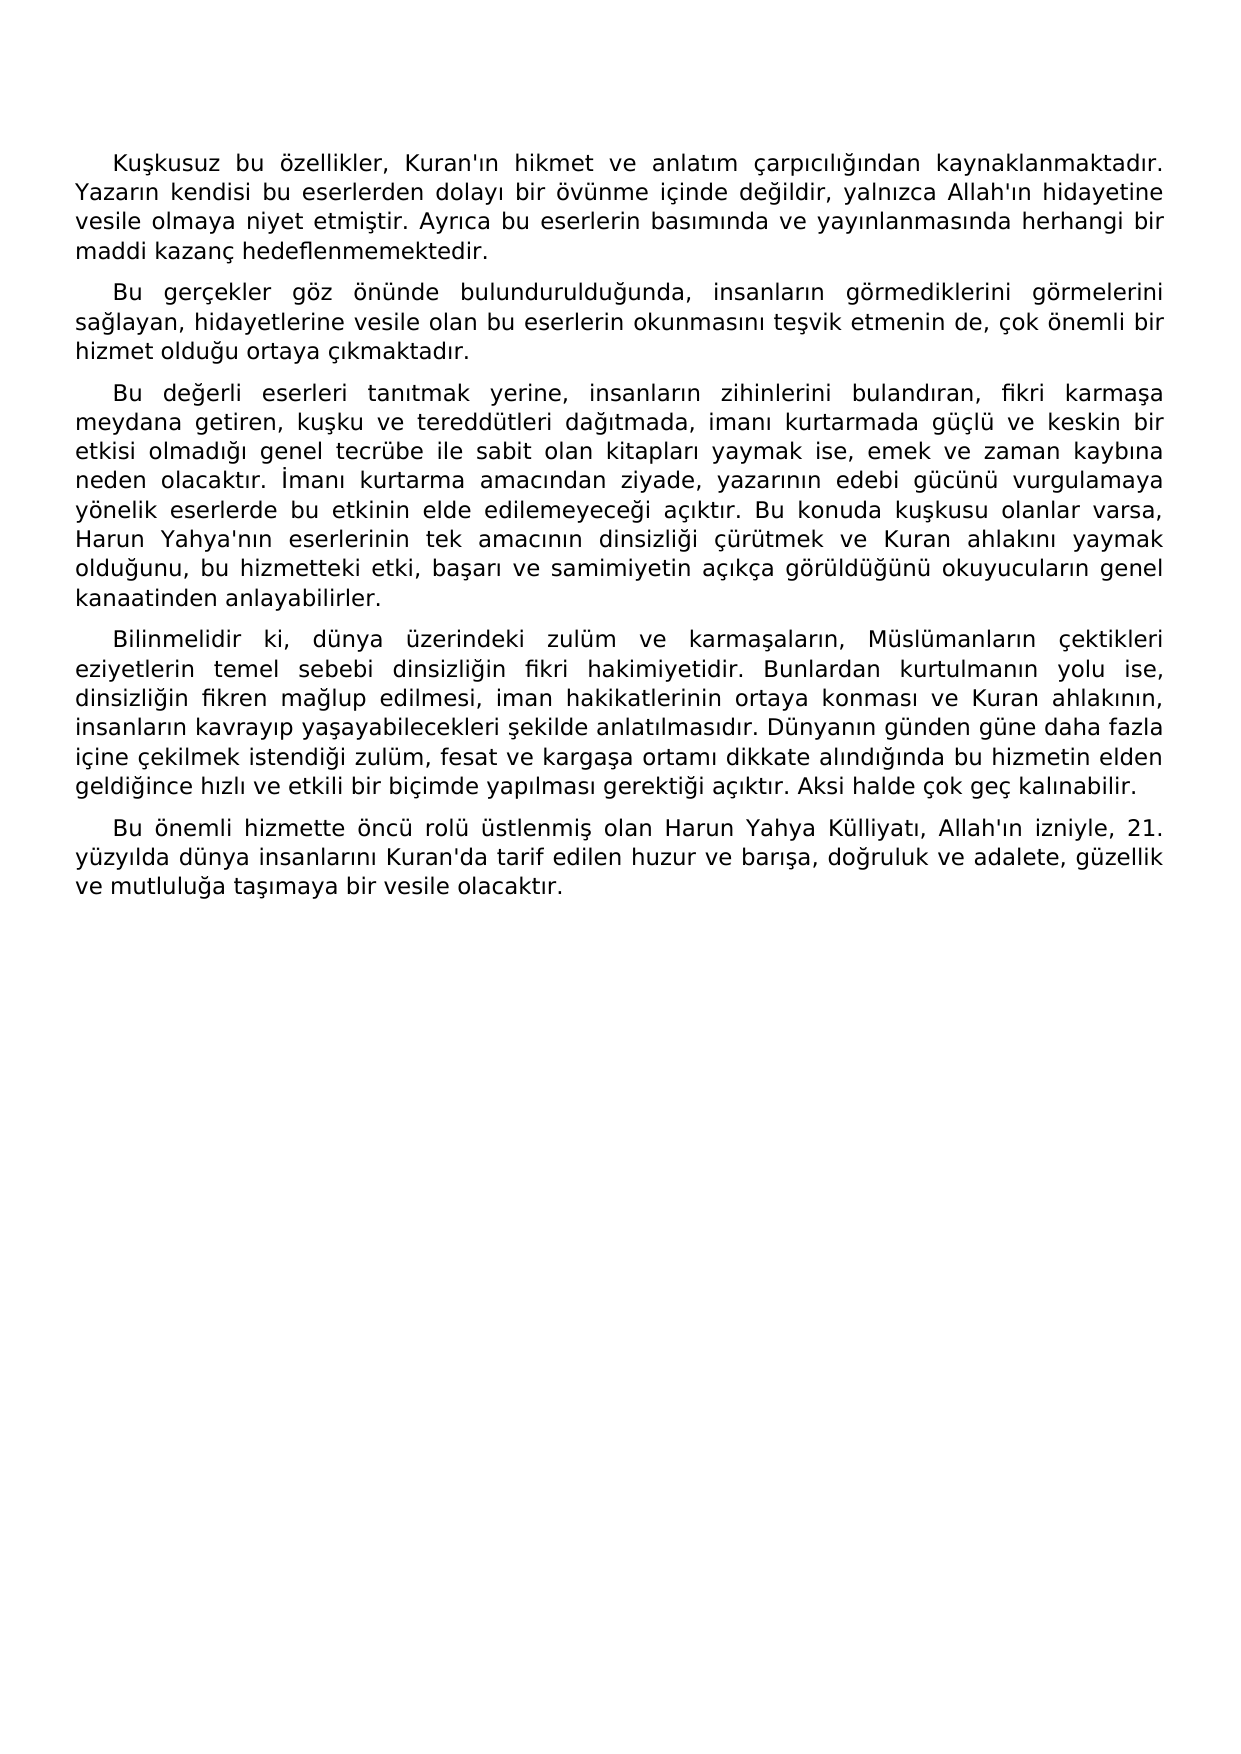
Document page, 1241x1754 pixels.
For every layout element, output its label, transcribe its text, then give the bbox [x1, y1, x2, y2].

text Bu gerçekler göz önünde bulundurulduğunda, insanların görmediklerini görmelerini sağlayan, hidayetlerine vesile olan bu eserlerin okunmasını teşvik etmenin de, çok önemli bir hizmet olduğu ortaya çıkmaktadır. [75, 279, 1165, 365]
text Bu önemli hizmette öncü rolü üstlenmiş olan Harun Yahya Külliyatı, Allah'ın izniyle, 21. yüzyılda dünya insanlarını Kuran'da tarif edilen huzur ve barışa, doğruluk ve adalete, güzellik ve mutluluğa taşımaya bir vesile olacaktır. [75, 815, 1165, 900]
text Kuşkusuz bu özellikler, Kuran'ın hikmet ve anlatım çarpıcılığından kaynaklanmaktadır. Yazarın kendisi bu eserlerden dolayı bir övünme içinde değildir, yalnızca Allah'ın hidayetine vesile olmaya niyet etmiştir. Ayrıca bu eserlerin basımında ve yayınlanmasında herhangi bir maddi kazanç hedeflenmemektedir. [75, 150, 1165, 264]
text Bilinmelidir ki, dünya üzerindeki zulüm ve karmaşaların, Müslümanların çektikleri eziyetlerin temel sebebi dinsizliğin fikri hakimiyetidir. Bunlardan kurtulmanın yolu ise, dinsizliğin fikren mağlup edilmesi, iman hakikatlerinin ortaya konması ve Kuran ahlakının, insanların kavrayıp yaşayabilecekleri şekilde anlatılmasıdır. Dünyanın günden güne daha fazla içine çekilmek istendiği zulüm, fesat ve kargaşa ortamı dikkate alındığında bu hizmetin elden geldiğince hızlı ve etkili bir biçimde yapılması gerektiği açıktır. Aksi halde çok geç kalınabilir. [75, 627, 1165, 799]
text Bu değerli eserleri tanıtmak yerine, insanların zihinlerini bulandıran, fikri karmaşa meydana getiren, kuşku ve tereddütleri dağıtmada, imanı kurtarmada güçlü ve keskin bir etkisi olmadığı genel tecrübe ile sabit olan kitapları yaymak ise, emek ve zaman kaybına neden olacaktır. İmanı kurtarma amacından ziyade, yazarının edebi gücünü vurgulamaya yönelik eserlerde bu etkinin elde edilemeyeceği açıktır. Bu konuda kuşkusu olanlar varsa, Harun Yahya'nın eserlerinin tek amacının dinsizliği çürütmek ve Kuran ahlakını yaymak olduğunu, bu hizmetteki etki, başarı ve samimiyetin açıkça görüldüğünü okuyucuların genel kanaatinden anlayabilirler. [75, 380, 1165, 611]
